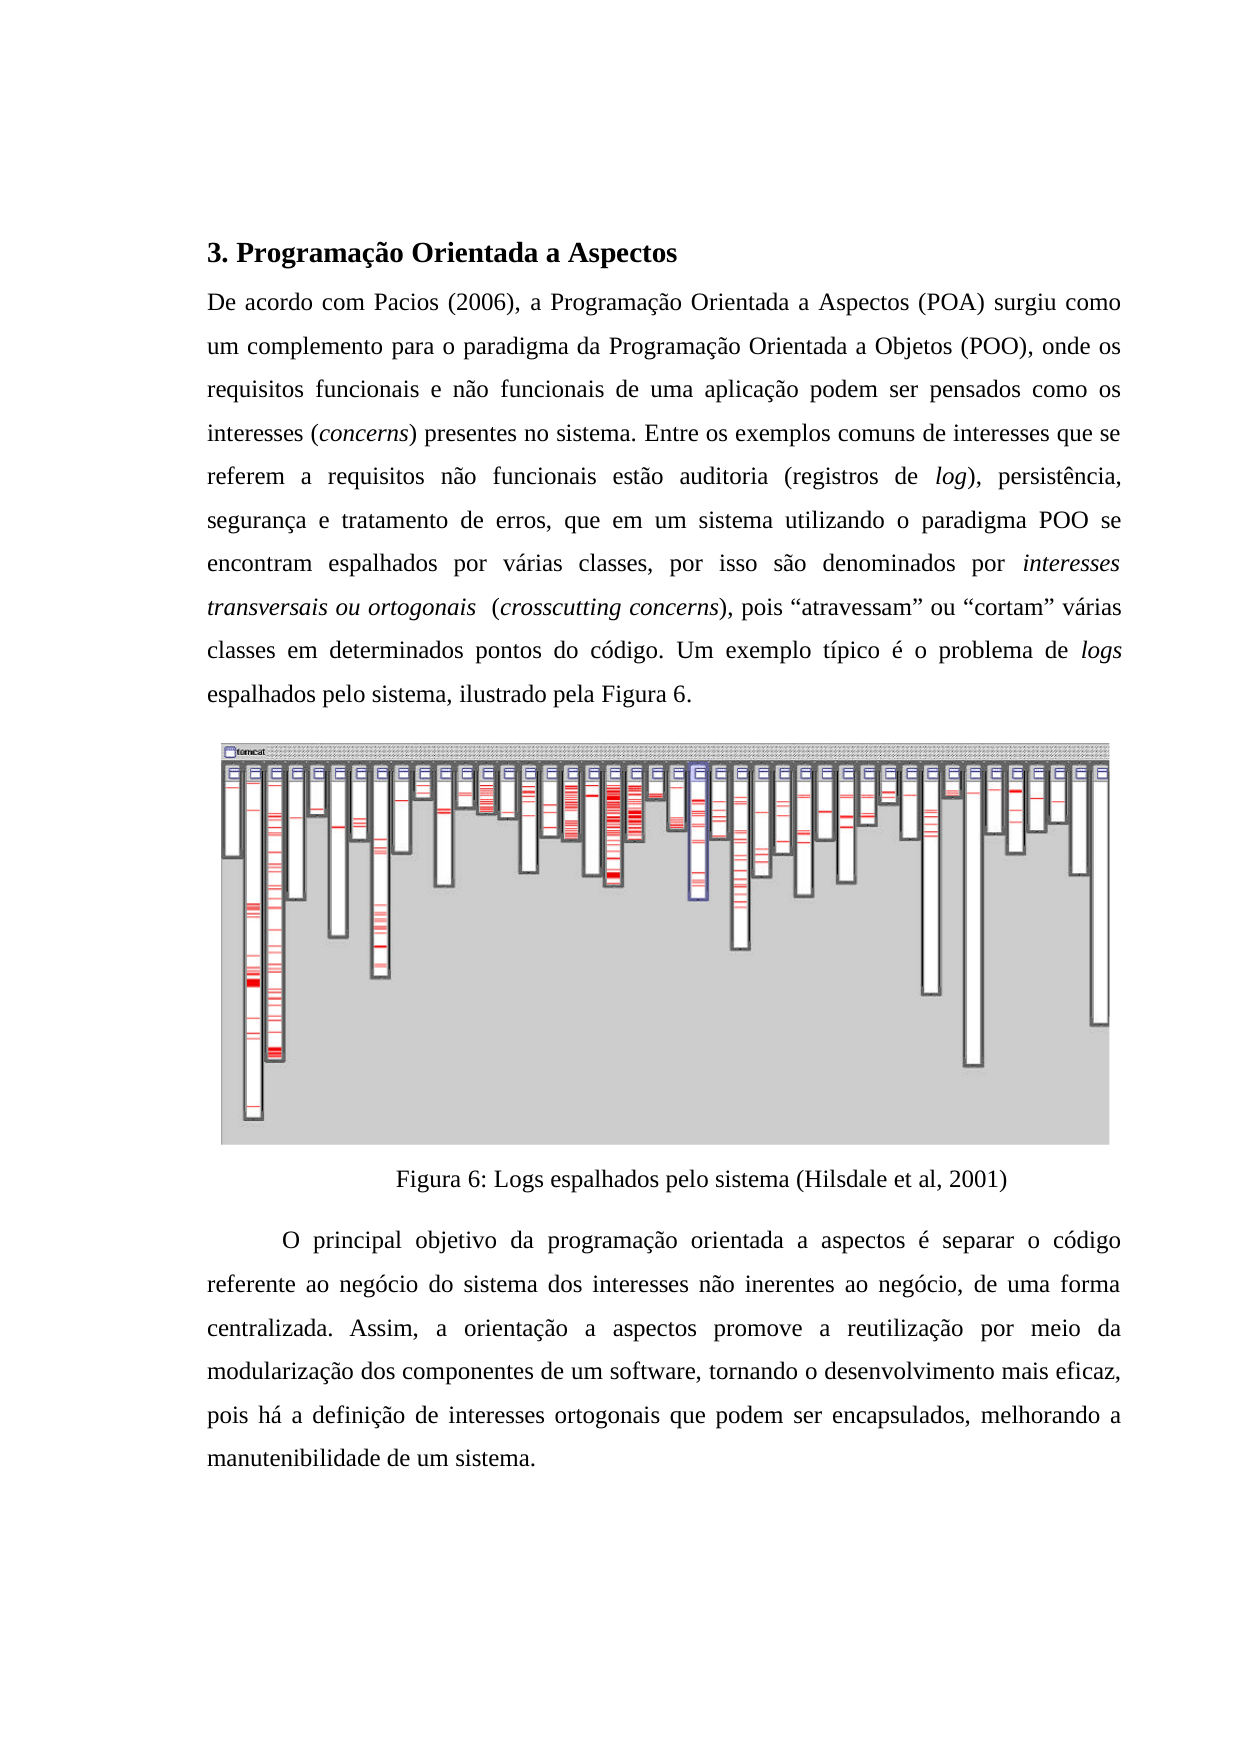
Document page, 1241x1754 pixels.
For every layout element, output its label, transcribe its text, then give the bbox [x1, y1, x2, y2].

text De acordo com Pacios (2006), a Programação Orientada a Aspectos (POA) surgiu como um complemento para o paradigma da Programação Orientada a Objetos (POO), onde os requisitos funcionais e não funcionais de uma aplicação podem ser pensados como os interesses (concerns) presentes no sistema. Entre os exemplos comuns de interesses que se referem a requisitos não funcionais estão auditoria (registros de log), persistência, segurança e tratamento de erros, que em um sistema utilizando o paradigma POO se encontram espalhados por várias classes, por isso são denominados por interesses transversais ou ortogonais (crosscutting concerns), pois “atravessam” ou “cortam” várias classes em determinados pontos do código. Um exemplo típico é o problema de logs espalhados pelo sistema, ilustrado pela Figura 6. [207, 287, 1122, 708]
picture [219, 741, 1110, 1148]
text Figura 6: Logs espalhados pelo sistema (Hilsdale et al, 2001) [207, 740, 1122, 1193]
text 3. Programação Orientada a Aspectos [207, 236, 1122, 269]
text O principal objetivo da programação orientada a aspectos é separar o código referente ao negócio do sistema dos interesses não inerentes ao negócio, de uma forma centralizada. Assim, a orientação a aspectos promove a reutilização por meio da modularização dos componentes de um software, tornando o desenvolvimento mais eficaz, pois há a definição de interesses ortogonais que podem ser encapsulados, melhorando a manutenibilidade de um sistema. [207, 1225, 1122, 1472]
